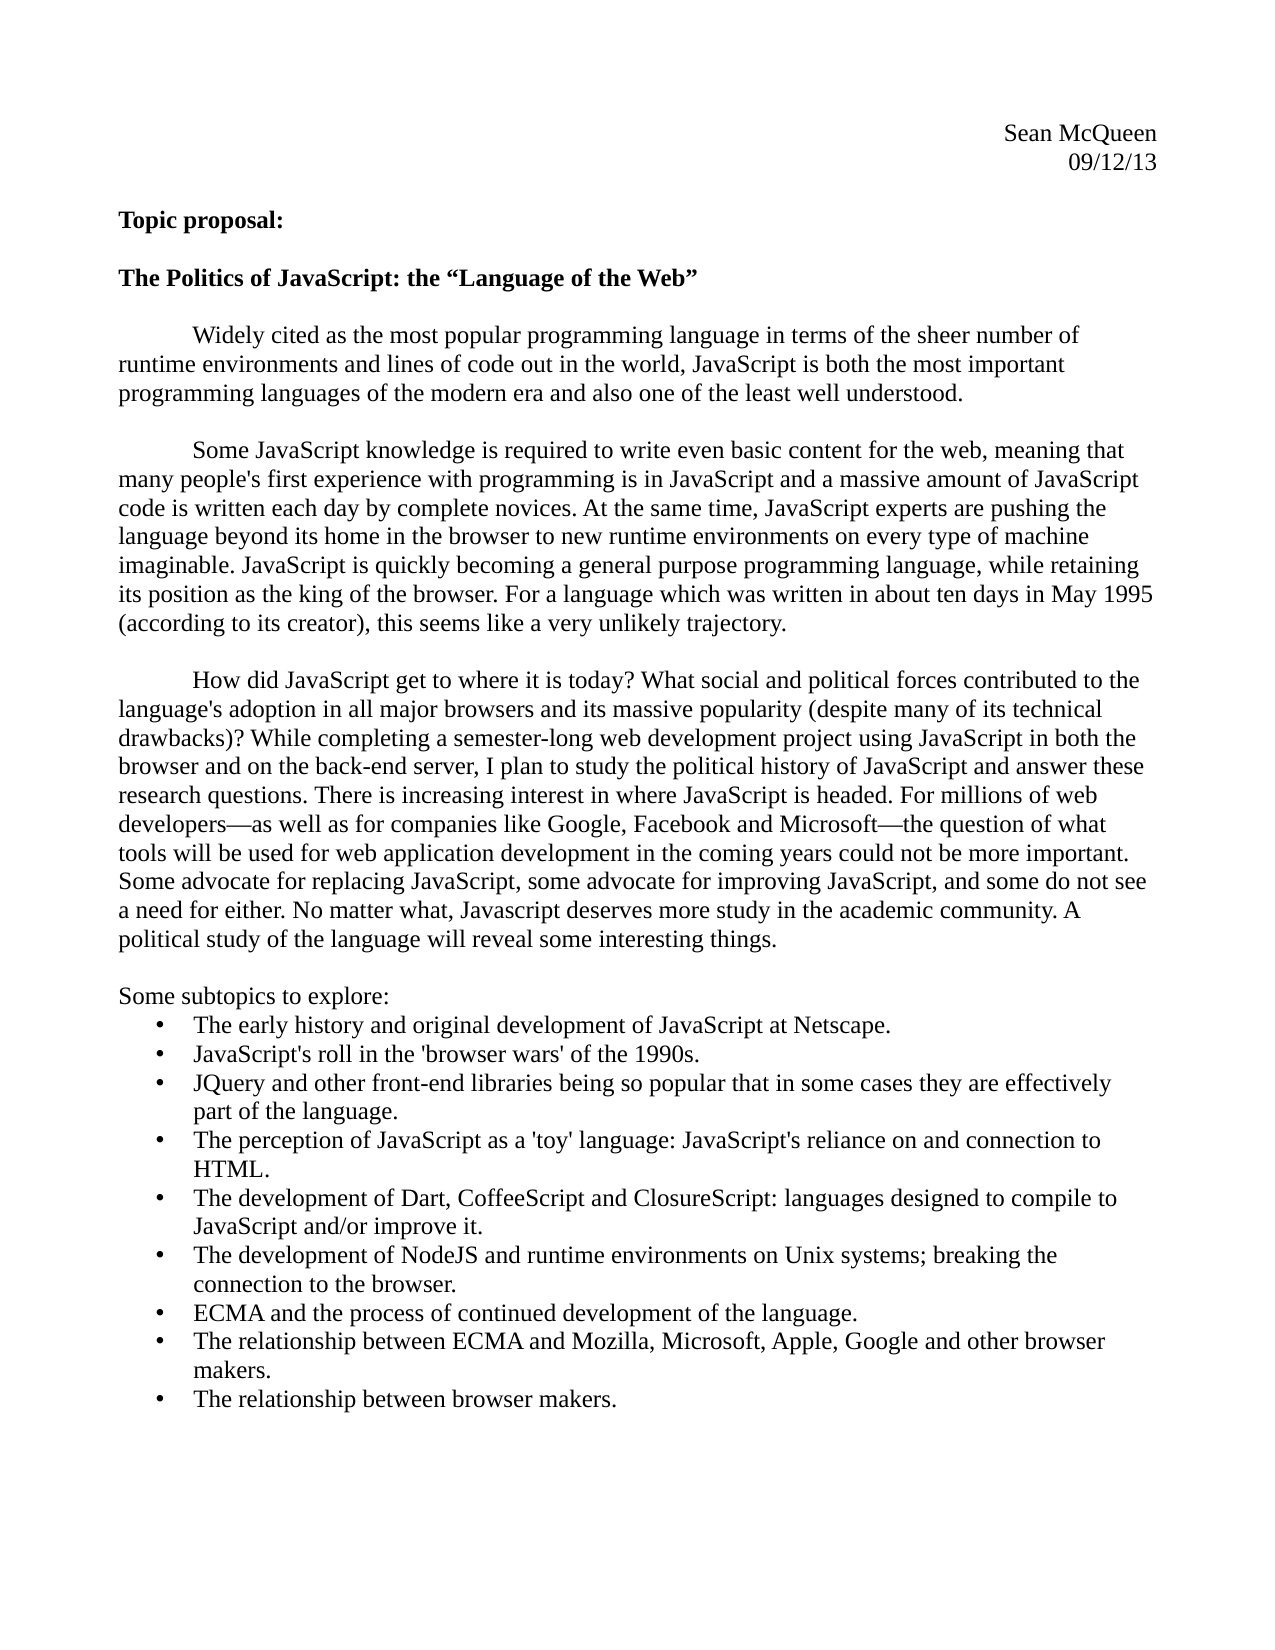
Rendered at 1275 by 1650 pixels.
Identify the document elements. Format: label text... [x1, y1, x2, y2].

list The development of Dart, CoffeeScript and ClosureScript: languages designed to compile to JavaScript and/or improve it. [156, 1183, 1157, 1240]
text The Politics of JavaScript: the “Language of the Web” [118, 263, 1157, 291]
text Widely cited as the most popular programming language in terms of the sheer number of runtime environments and lines of code out in the world, JavaScript is both the most important programming languages of the modern era and also one of the least well understood. [118, 320, 1157, 406]
list ECMA and the process of continued development of the language. [156, 1298, 1157, 1326]
list JQuery and other front-end libraries being so popular that in some cases they are effectively part of the language. [156, 1068, 1157, 1125]
text How did JavaScript get to where it is today? What social and political forces contributed to the language's adoption in all major browsers and its massive popularity (despite many of its technical drawbacks)? While completing a semester-long web development project using JavaScript in both the browser and on the back-end server, I plan to study the political history of JavaScript and answer these research questions. There is increasing interest in where JavaScript is headed. For millions of web developers—as well as for companies like Google, Facebook and Microsoft—the question of what tools will be used for web application development in the coming years could not be more important. Some advocate for replacing JavaScript, some advocate for improving JavaScript, and some do not see a need for either. No matter what, Javascript deserves more study in the academic community. A political study of the language will reveal some interesting things. [118, 665, 1157, 953]
list The development of NodeJS and runtime environments on Unix systems; breaking the connection to the browser. [156, 1240, 1157, 1298]
list JavaScript's roll in the 'browser wars' of the 1990s. [156, 1039, 1157, 1068]
text Topic proposal: [118, 205, 1157, 234]
list The relationship between ECMA and Mozilla, Microsoft, Apple, Google and other browser makers. [156, 1326, 1157, 1384]
list The relationship between browser makers. [156, 1384, 1157, 1413]
text Some subtopics to explore: [118, 981, 1157, 1010]
list The perception of JavaScript as a 'toy' language: JavaScript's reliance on and connection to HTML. [156, 1125, 1157, 1183]
text Some JavaScript knowledge is required to write even basic content for the web, meaning that many people's first experience with programming is in JavaScript and a massive amount of JavaScript code is written each day by complete novices. At the same time, JavaScript experts are pushing the language beyond its home in the browser to new runtime environments on every type of machine imaginable. JavaScript is quickly becoming a general purpose programming language, while retaining its position as the king of the browser. For a language which was written in about ten days in May 1995 (according to its creator), this seems like a very unlikely trajectory. [118, 435, 1157, 636]
list The early history and original development of JavaScript at Netscape. [156, 1010, 1157, 1039]
